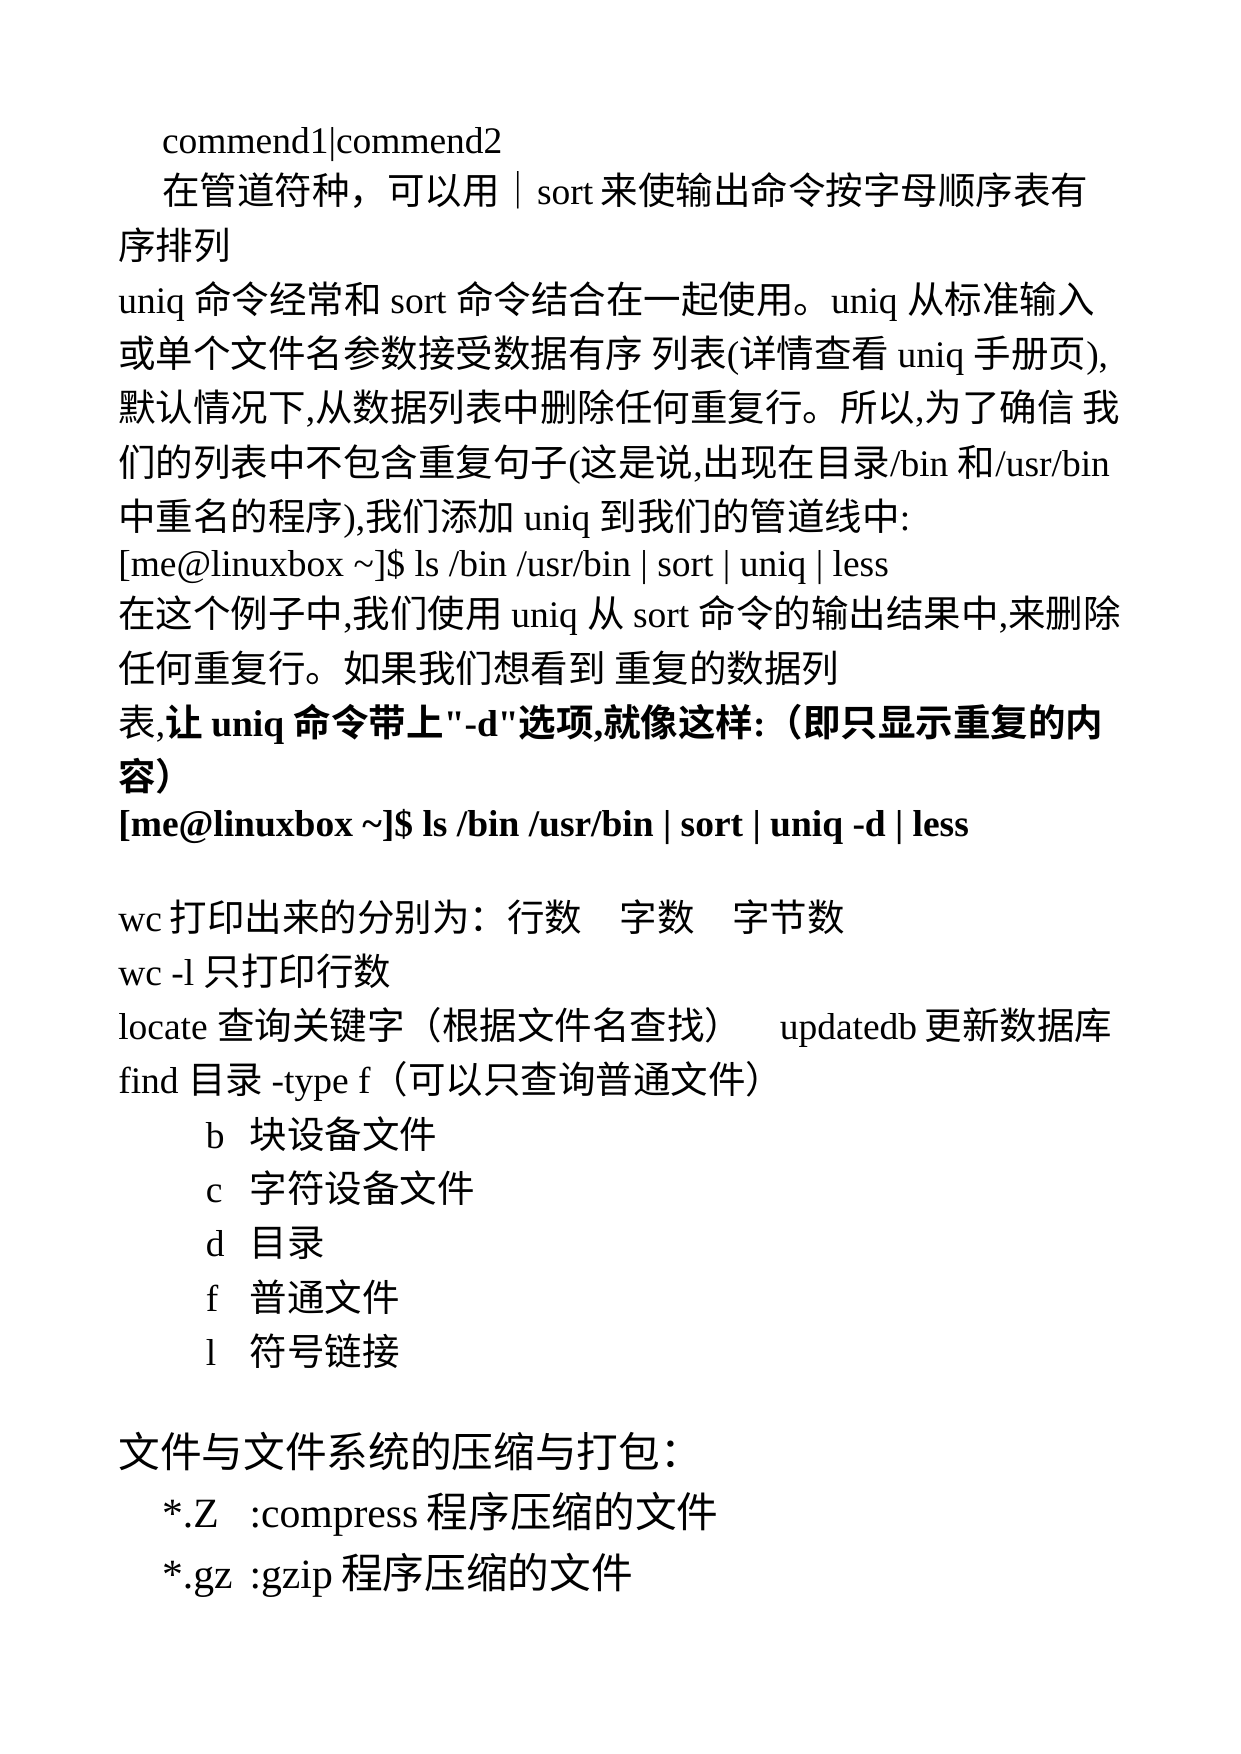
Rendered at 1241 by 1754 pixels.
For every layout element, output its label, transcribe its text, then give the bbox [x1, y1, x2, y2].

text wc -l 只打印行数 [118, 942, 1122, 996]
text find 目录 -type f（可以只查询普通文件） [118, 1050, 1122, 1105]
text commend1|commend2 [118, 118, 1122, 161]
text 在这个例子中,我们使用 uniq 从 sort 命令的输出结果中,来删除任何重复行。如果我们想看到 重复的数据列 [118, 584, 1122, 693]
text l 符号链接 [118, 1322, 1122, 1376]
text c 字符设备文件 [118, 1159, 1122, 1213]
text b 块设备文件 [118, 1105, 1122, 1159]
text locate 查询关键字（根据文件名查找） updatedb更新数据库 [118, 996, 1122, 1050]
text 在管道符种，可以用｜sort来使输出命令按字母顺序表有序排列 [118, 161, 1122, 270]
text uniq 命令经常和 sort 命令结合在一起使用。uniq 从标准输入或单个文件名参数接受数据有序 列表(详情查看 uniq 手册页),默认情况下,从数据列表中删除任何重复行。所以,为了确信 我们的列表中不包含重复句子(这是说,出现在目录/bin 和/usr/bin 中重名的程序),我们添加 uniq 到我们的管道线中: [118, 270, 1122, 541]
text 文件与文件系统的压缩与打包： [118, 1419, 1122, 1479]
text d 目录 [118, 1213, 1122, 1267]
text 表,让 uniq 命令带上"-d"选项,就像这样:（即只显示重复的内容） [118, 693, 1122, 801]
text *.Z :compress程序压缩的文件 [118, 1479, 1122, 1540]
text f 普通文件 [118, 1267, 1122, 1322]
text *.gz :gzip程序压缩的文件 [118, 1540, 1122, 1600]
text [me@linuxbox ~]$ ls /bin /usr/bin | sort | uniq -d | less [118, 801, 1122, 844]
text [me@linuxbox ~]$ ls /bin /usr/bin | sort | uniq | less [118, 541, 1122, 584]
text wc打印出来的分别为：行数 字数 字节数 [118, 888, 1122, 942]
